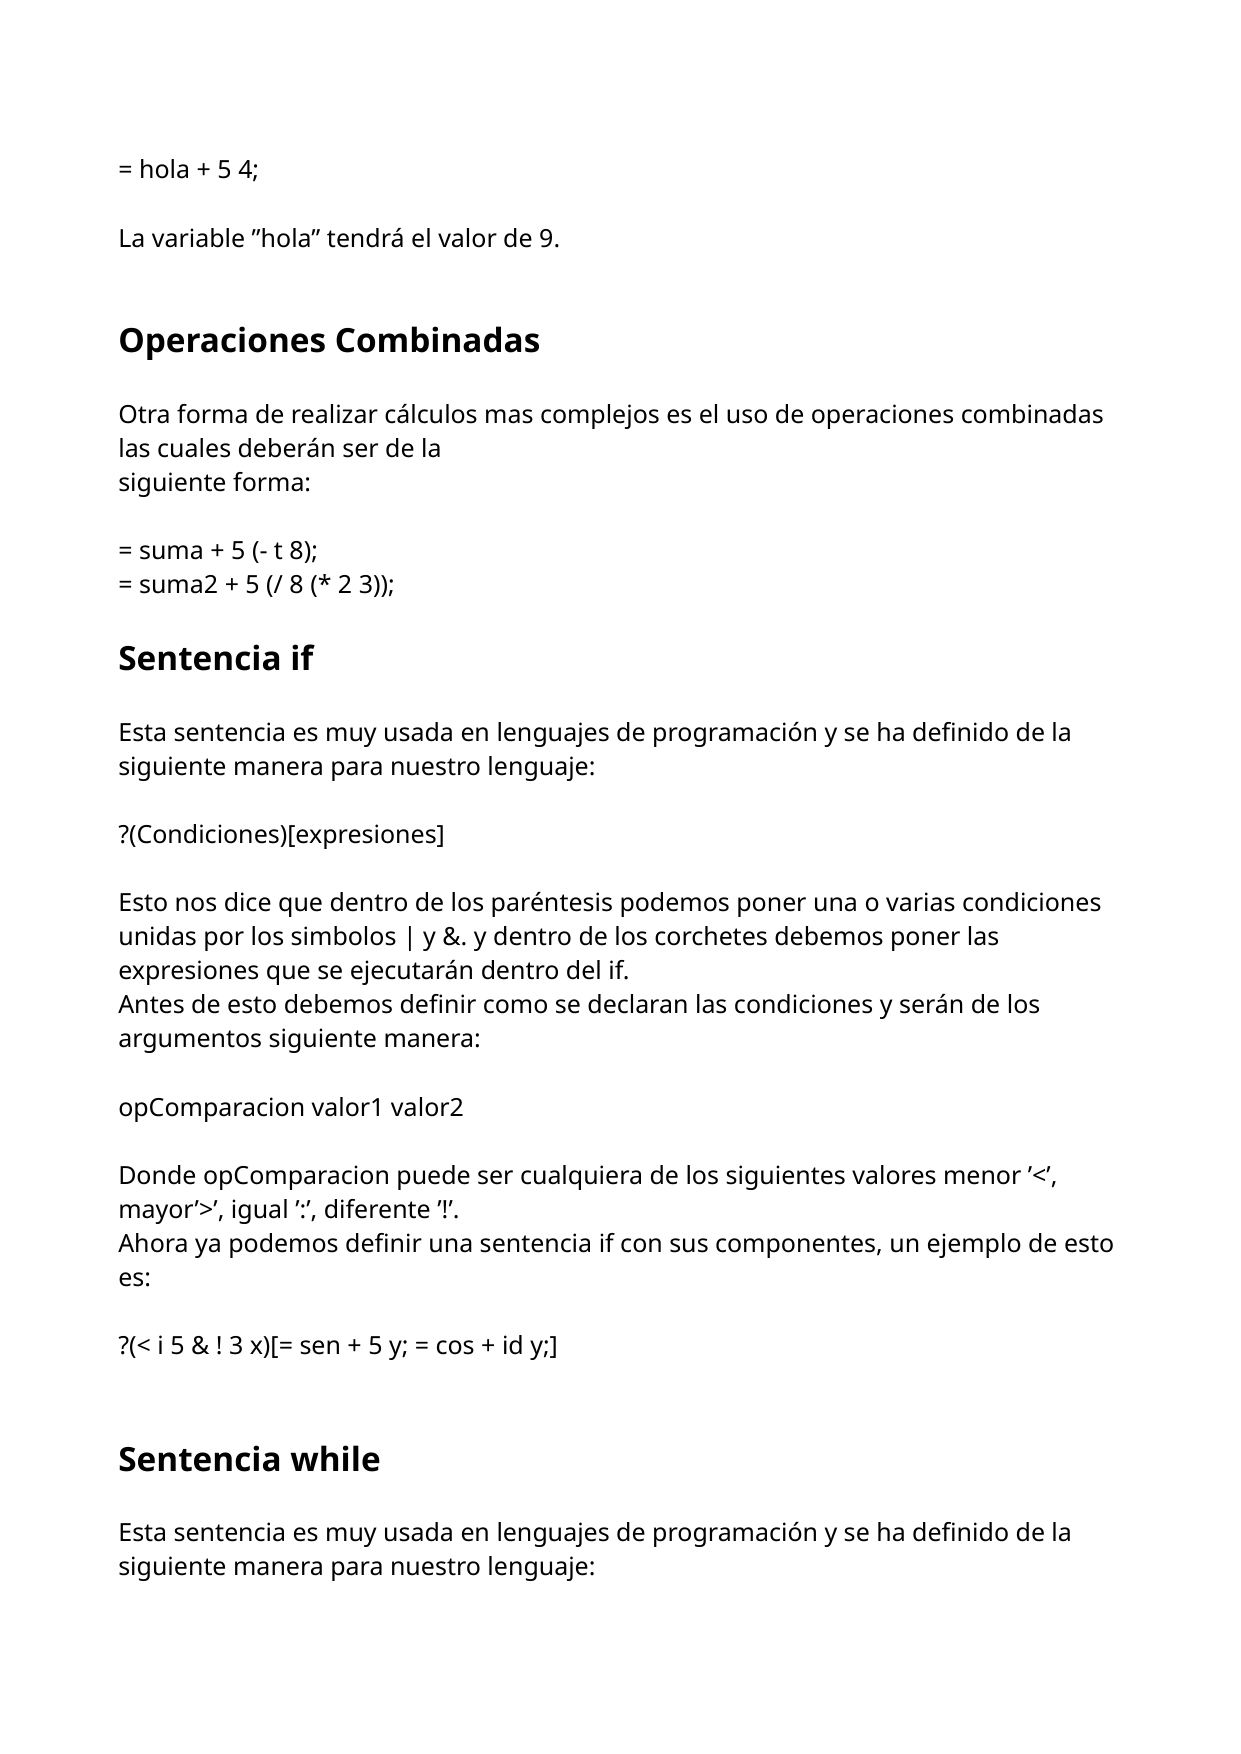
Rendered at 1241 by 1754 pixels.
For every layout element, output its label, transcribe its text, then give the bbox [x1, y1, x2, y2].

text Operaciones Combinadas [118, 317, 1123, 363]
text opComparacion valor1 valor2 [118, 1089, 1123, 1123]
text Sentencia if [118, 635, 1123, 681]
text = hola + 5 4; [118, 152, 1123, 186]
text Antes de esto debemos definir como se declaran las condiciones y serán de los argumentos siguiente manera: [118, 987, 1123, 1055]
text = suma + 5 (- t 8); [118, 533, 1123, 567]
text ?(< i 5 & ! 3 x)[= sen + 5 y; = cos + id y;] [118, 1328, 1123, 1362]
text siguiente forma: [118, 465, 1123, 499]
text Donde opComparacion puede ser cualquiera de los siguientes valores menor ’<’, mayor’>’, igual ’:’, diferente ’!’. [118, 1157, 1123, 1226]
text ?(Condiciones)[expresiones] [118, 817, 1123, 851]
text Esta sentencia es muy usada en lenguajes de programación y se ha definido de la siguiente manera para nuestro lenguaje: [118, 714, 1123, 783]
text Ahora ya podemos definir una sentencia if con sus componentes, un ejemplo de esto es: [118, 1226, 1123, 1294]
text Otra forma de realizar cálculos mas complejos es el uso de operaciones combinadas las cuales deberán ser de la [118, 397, 1123, 465]
text Sentencia while [118, 1436, 1123, 1481]
text Esto nos dice que dentro de los paréntesis podemos poner una o varias condiciones unidas por los simbolos | y &. y dentro de los corchetes debemos poner las expresiones que se ejecutarán dentro del if. [118, 885, 1123, 987]
text = suma2 + 5 (/ 8 (* 2 3)); [118, 567, 1123, 601]
text La variable ”hola” tendrá el valor de 9. [118, 220, 1123, 254]
text Esta sentencia es muy usada en lenguajes de programación y se ha definido de la siguiente manera para nuestro lenguaje: [118, 1515, 1123, 1583]
